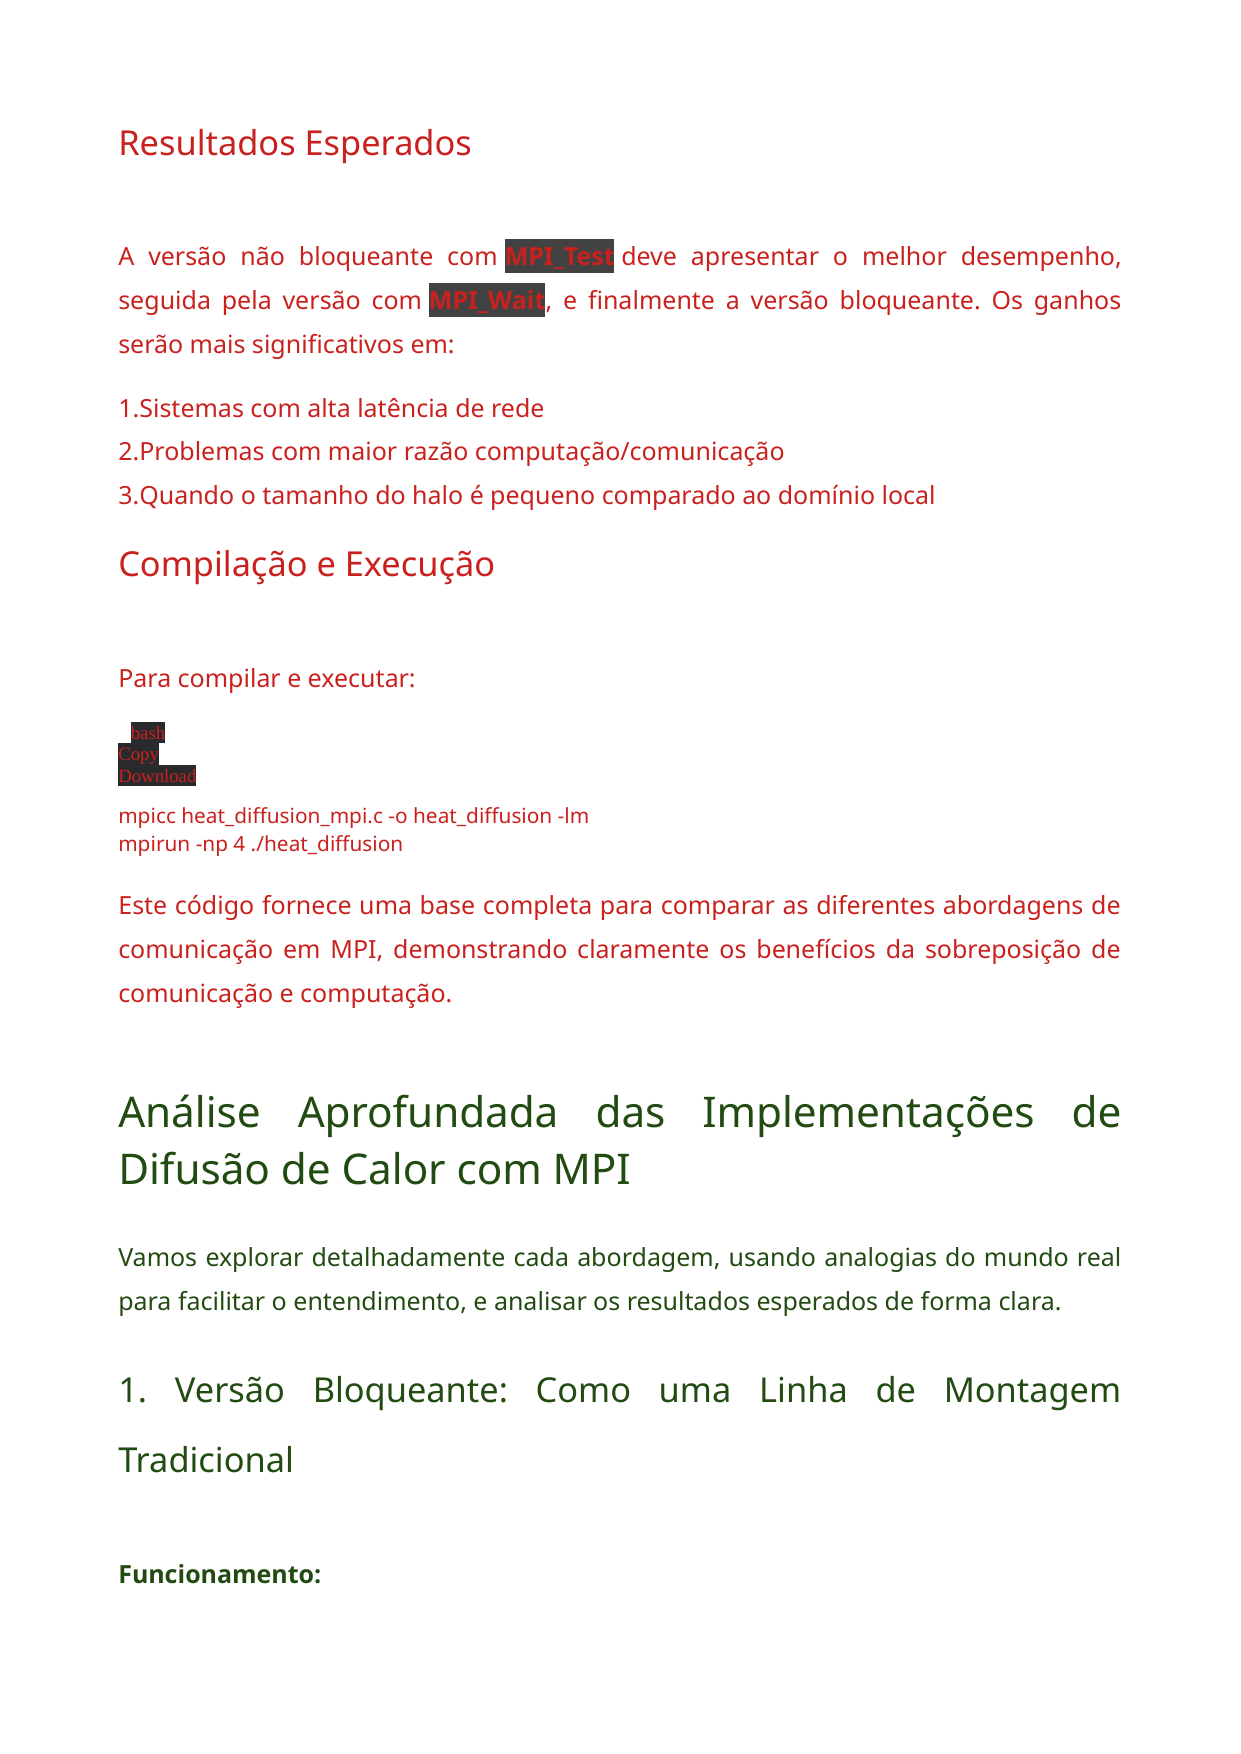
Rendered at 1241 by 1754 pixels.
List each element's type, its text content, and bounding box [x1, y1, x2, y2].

list Sistemas com alta latência de rede [118, 381, 1122, 424]
text Para compilar e executar: [118, 651, 1122, 695]
text mpicc heat_diffusion_mpi.c -o heat_diffusion -lm [118, 801, 1122, 829]
text Funcionamento: [118, 1547, 1122, 1591]
text mpirun -np 4 ./heat_diffusion [118, 829, 1122, 858]
list Problemas com maior razão computação/comunicação [118, 424, 1122, 468]
text Este código fornece uma base completa para comparar as diferentes abordagens de comunicação em MPI, demonstrando claramente os benefícios da sobreposição de comunicação e computação. [118, 878, 1122, 1009]
text bash [131, 715, 1122, 743]
list Quando o tamanho do halo é pequeno comparado ao domínio local [118, 468, 1122, 512]
subtitle Resultados Esperados [118, 118, 1122, 165]
subtitle 1. Versão Bloqueante: Como uma Linha de Montagem Tradicional [118, 1366, 1122, 1483]
text Copy [118, 743, 1116, 765]
text Vamos explorar detalhadamente cada abordagem, usando analogias do mundo real para facilitar o entendimento, e analisar os resultados esperados de forma clara. [118, 1230, 1122, 1317]
subtitle Análise Aprofundada das Implementações de Difusão de Calor com MPI [118, 1082, 1122, 1197]
subtitle Compilação e Execução [118, 540, 1122, 587]
text A versão não bloqueante com MPI_Test deve apresentar o melhor desempenho, seguida pela versão com MPI_Wait, e finalmente a versão bloqueante. Os ganhos serão mais significativos em: [118, 229, 1122, 360]
text Download [118, 765, 1116, 786]
